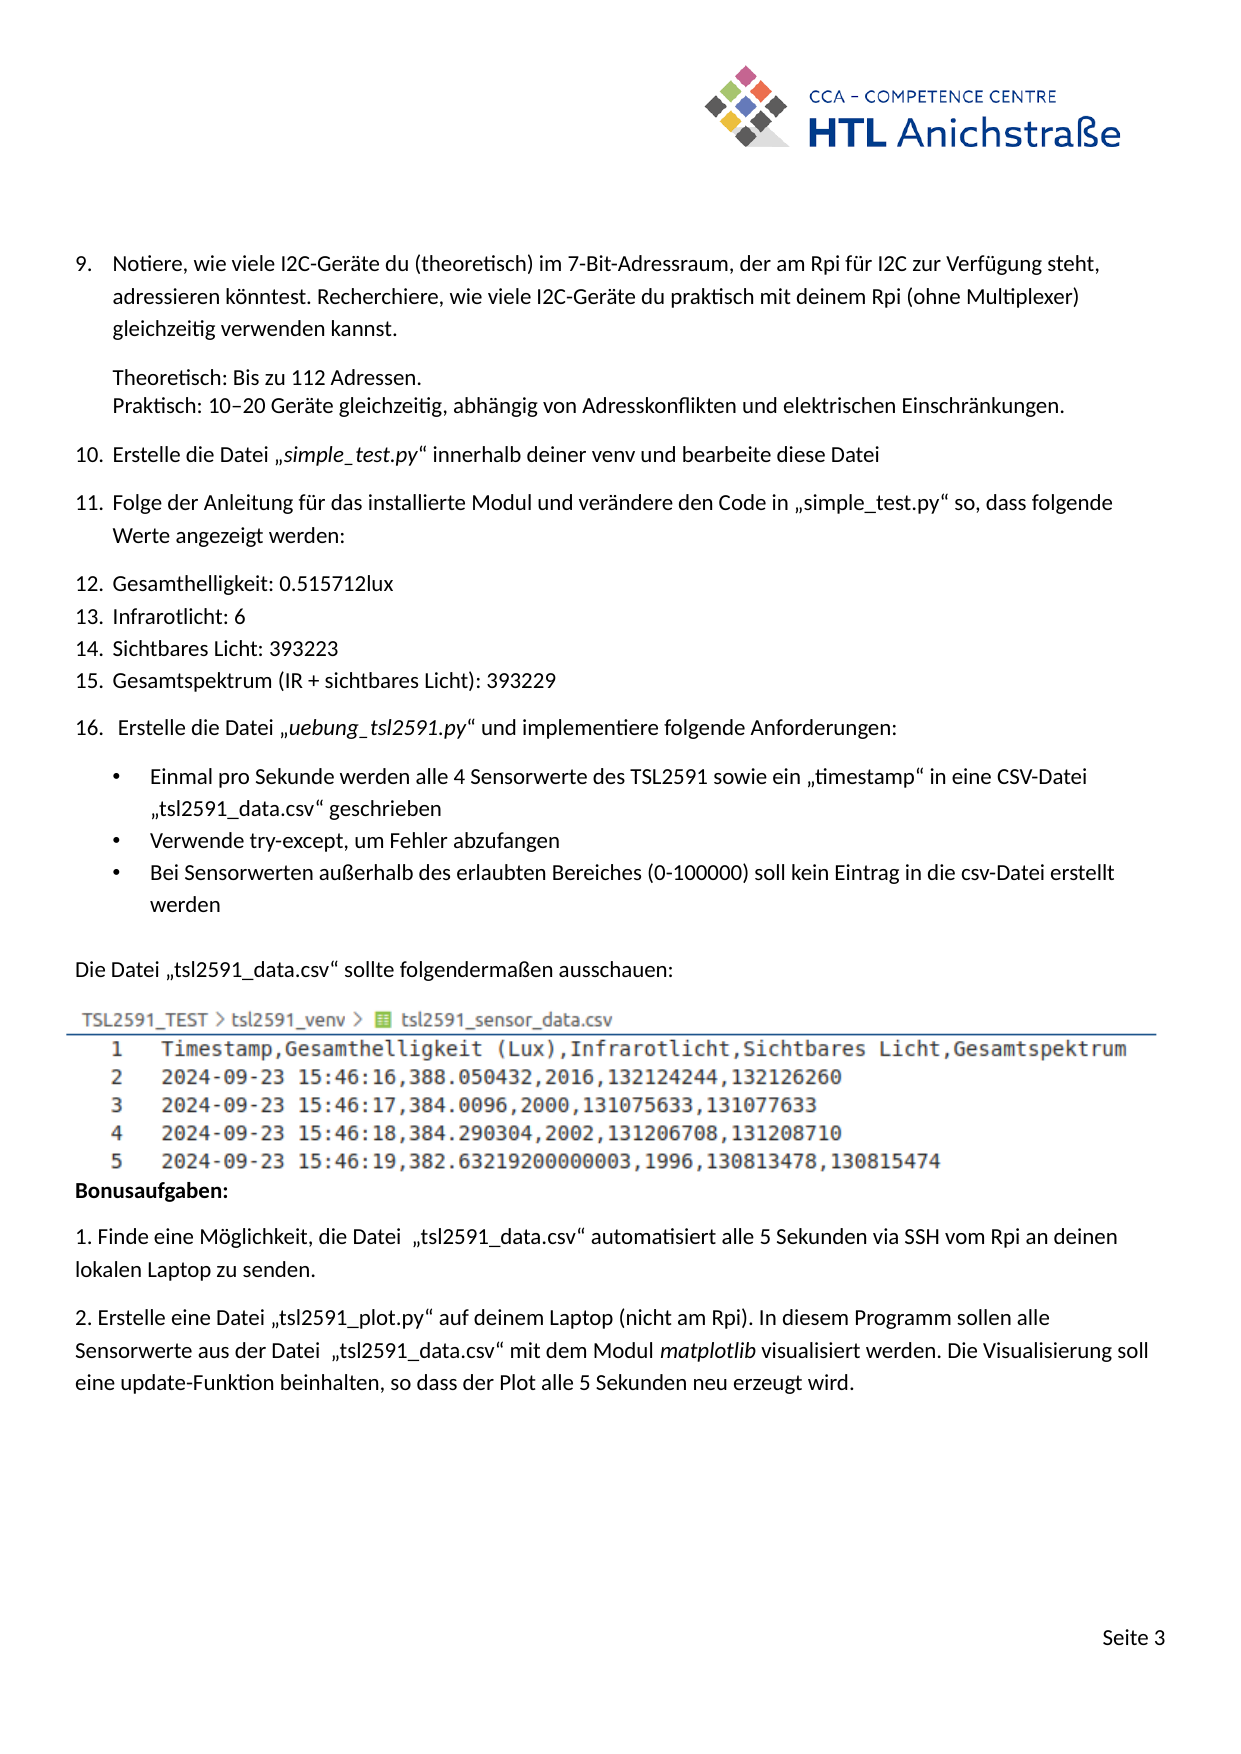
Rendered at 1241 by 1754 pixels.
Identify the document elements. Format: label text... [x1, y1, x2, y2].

list Einmal pro Sekunde werden alle 4 Sensorwerte des TSL2591 sowie ein „timestamp“ in eine CSV-Datei „tsl2591_data.csv“ geschrieben [112, 762, 1165, 822]
text Praktisch: 10–20 Geräte gleichzeitig, abhängig von Adresskonflikten und elektrischen Einschränkungen. [75, 391, 1165, 419]
list Bei Sensorwerten außerhalb des erlaubten Bereiches (0-100000) soll kein Eintrag in die csv-Datei erstellt werden [112, 858, 1165, 918]
list Erstelle die Datei „uebung_tsl2591.py“ und implementiere folgende Anforderungen: [75, 713, 1165, 741]
list Verwende try-except, um Fehler abzufangen [112, 826, 1165, 854]
list Sichtbares Licht: 393223 [75, 634, 1165, 662]
list Gesamthelligkeit: 0.515712lux [75, 569, 1165, 598]
list Erstelle die Datei „simple_test.py“ innerhalb deiner venv und bearbeite diese Datei [75, 440, 1165, 468]
list Notiere, wie viele I2C-Geräte du (theoretisch) im 7-Bit-Adressraum, der am Rpi für I2C zur Verfügung steht, adressieren könntest. Recherchiere, wie viele I2C-Geräte du praktisch mit deinem Rpi (ohne Multiplexer) gleichzeitig verwenden kannst. [75, 249, 1165, 342]
list Theoretisch: Bis zu 112 Adressen. [112, 363, 1165, 391]
text 1. Finde eine Möglichkeit, die Datei „tsl2591_data.csv“ automatisiert alle 5 Sekunden via SSH vom Rpi an deinen lokalen Laptop zu senden. [75, 1222, 1165, 1283]
list Gesamtspektrum (IR + sichtbares Licht): 393229 [75, 666, 1165, 694]
list Infrarotlicht: 6 [75, 602, 1165, 630]
text 2. Erstelle eine Datei „tsl2591_plot.py“ auf deinem Laptop (nicht am Rpi). In diesem Programm sollen alle Sensorwerte aus der Datei „tsl2591_data.csv“ mit dem Modul matplotlib visualisiert werden. Die Visualisierung soll eine update-Funktion beinhalten, so dass der Plot alle 5 Sekunden neu erzeugt wird. [75, 1303, 1165, 1396]
text Bonusaufgaben: [75, 1051, 1165, 1204]
list Folge der Anleitung für das installierte Modul und verändere den Code in „simple_test.py“ so, dass folgende Werte angezeigt werden: [75, 488, 1165, 549]
text Die Datei „tsl2591_data.csv“ sollte folgendermaßen ausschauen: [75, 955, 1165, 983]
